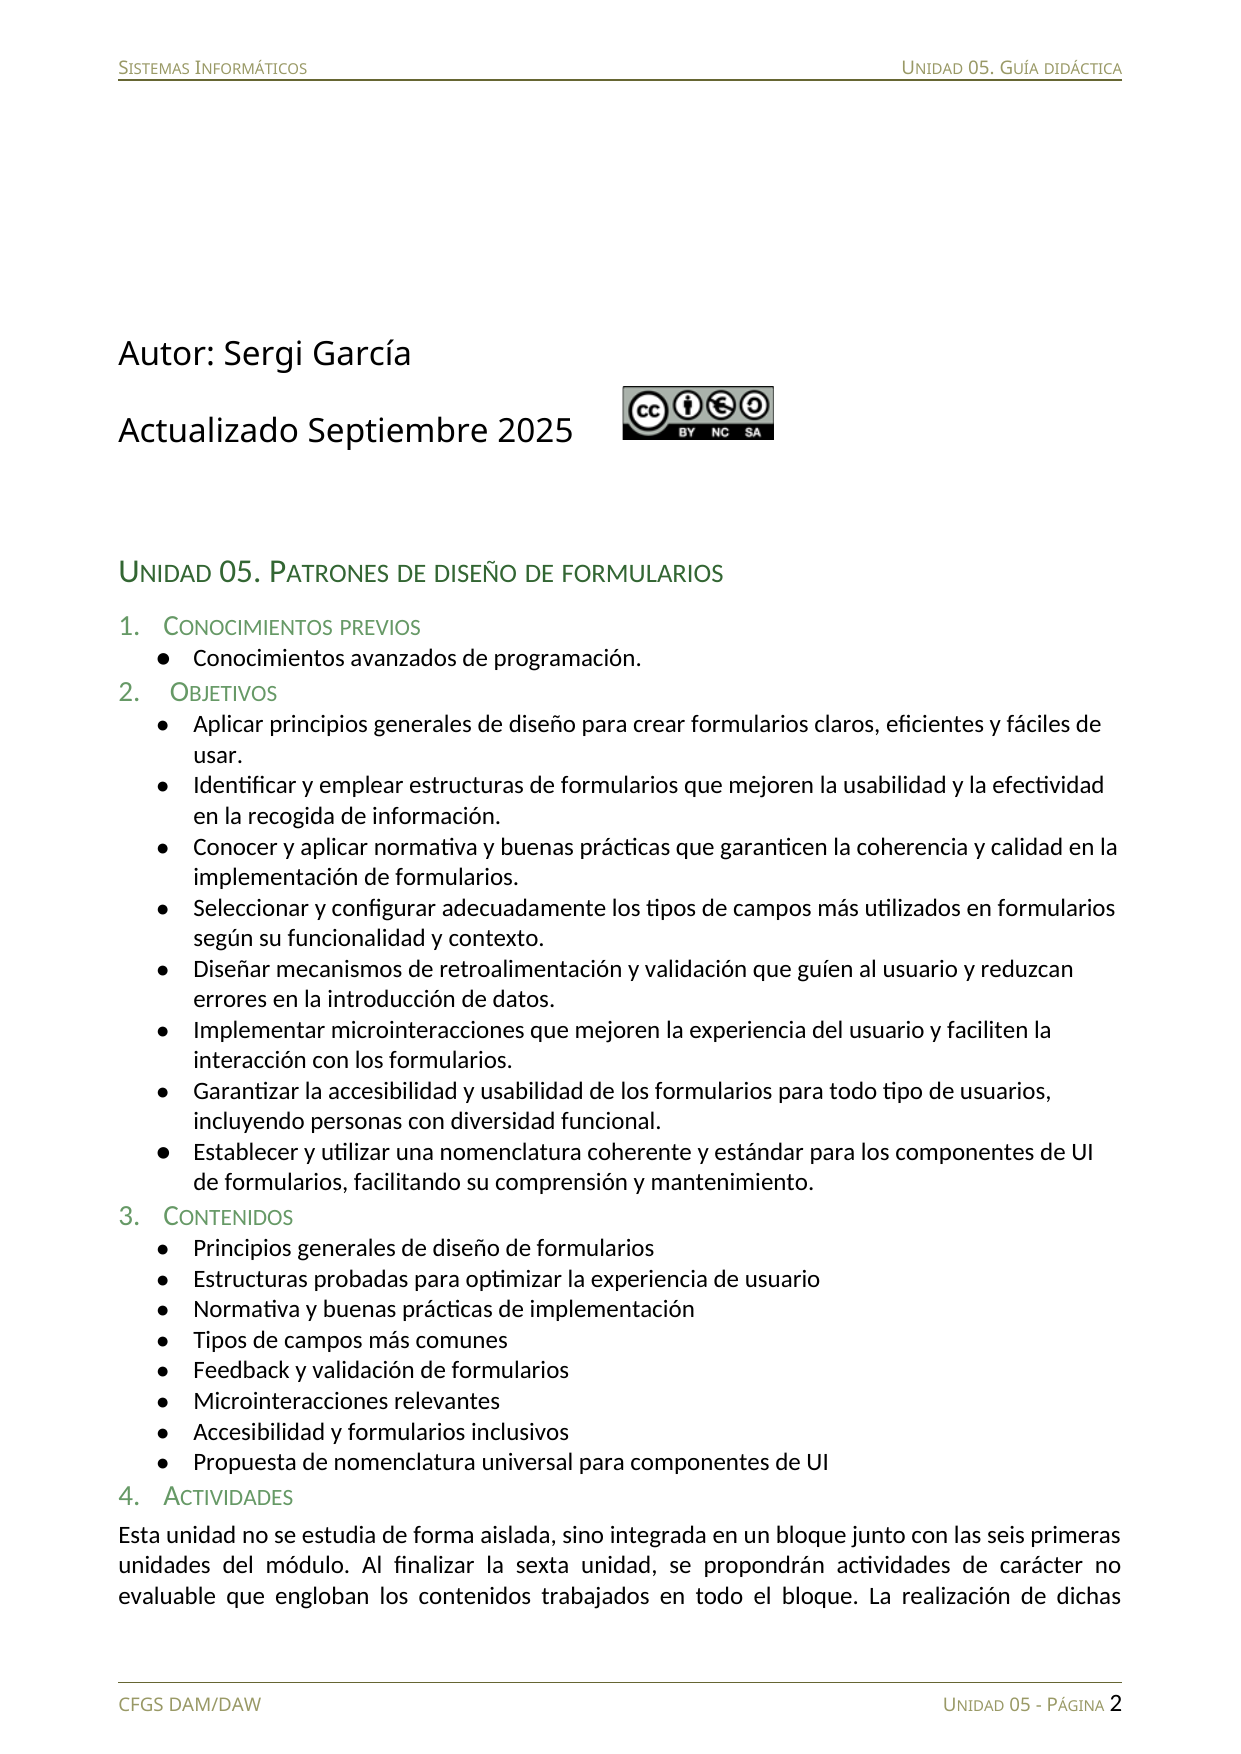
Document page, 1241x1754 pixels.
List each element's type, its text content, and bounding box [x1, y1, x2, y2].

list Microinteracciones relevantes [156, 1385, 1122, 1416]
text Esta unidad no se estudia de forma aislada, sino integrada en un bloque junto con las seis primeras unidades del módulo. Al finalizar la sexta unidad, se propondrán actividades de carácter no evaluable que engloban los contenidos trabajados en todo el bloque. La realización de dichas [118, 1519, 1122, 1610]
text Autor: Sergi García [118, 329, 1122, 375]
list Normativa y buenas prácticas de implementación [156, 1294, 1122, 1324]
list Principios generales de diseño de formularios [156, 1233, 1122, 1263]
text Actualizado Septiembre 2025 [118, 407, 1122, 453]
list Feedback y validación de formularios [156, 1355, 1122, 1385]
list Diseñar mecanismos de retroalimentación y validación que guíen al usuario y reduzcan errores en la introducción de datos. [156, 953, 1122, 1014]
picture [622, 386, 774, 440]
list Aplicar principios generales de diseño para crear formularios claros, eficientes y fáciles de usar. [156, 709, 1122, 770]
subtitle Conocimientos previos [118, 607, 1122, 642]
list Garantizar la accesibilidad y usabilidad de los formularios para todo tipo de usuarios, incluyendo personas con diversidad funcional. [156, 1075, 1122, 1136]
list Conocimientos avanzados de programación. [156, 642, 1122, 673]
list Identificar y emplear estructuras de formularios que mejoren la usabilidad y la efectividad en la recogida de información. [156, 770, 1122, 831]
list Estructuras probadas para optimizar la experiencia de usuario [156, 1263, 1122, 1294]
subtitle Objetivos [118, 673, 1122, 709]
subtitle Actividades [118, 1477, 1122, 1512]
list Implementar microinteracciones que mejoren la experiencia del usuario y faciliten la interacción con los formularios. [156, 1014, 1122, 1075]
list Establecer y utilizar una nomenclatura coherente y estándar para los componentes de UI de formularios, facilitando su comprensión y mantenimiento. [156, 1136, 1122, 1197]
list Propuesta de nomenclatura universal para componentes de UI [156, 1446, 1122, 1477]
list Accesibilidad y formularios inclusivos [156, 1416, 1122, 1446]
list Conocer y aplicar normativa y buenas prácticas que garanticen la coherencia y calidad en la implementación de formularios. [156, 831, 1122, 892]
subtitle Contenidos [118, 1197, 1122, 1233]
list Tipos de campos más comunes [156, 1324, 1122, 1355]
text Unidad 05. Patrones de diseño de formularios [118, 550, 1122, 591]
list Seleccionar y configurar adecuadamente los tipos de campos más utilizados en formularios según su funcionalidad y contexto. [156, 892, 1122, 953]
